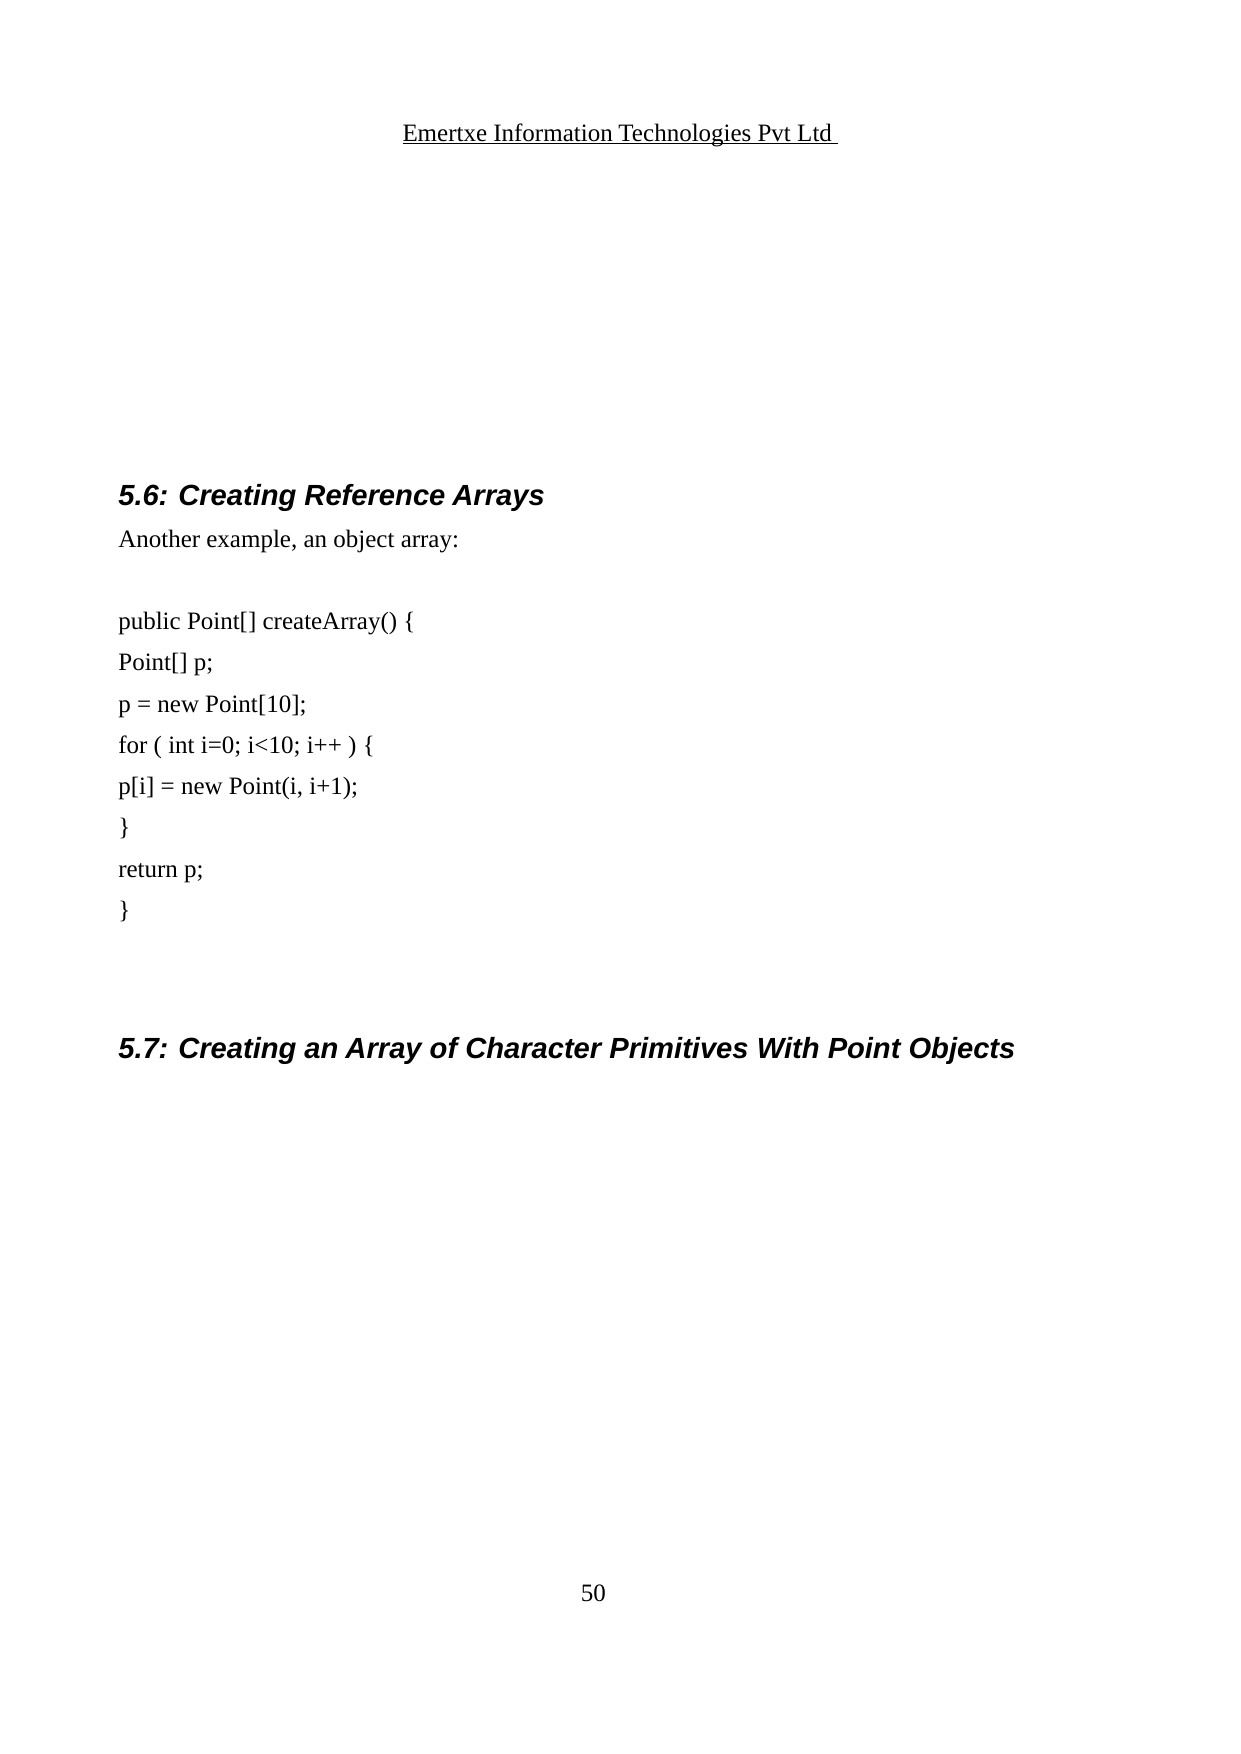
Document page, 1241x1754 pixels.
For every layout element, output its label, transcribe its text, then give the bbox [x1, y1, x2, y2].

text } [118, 895, 1122, 924]
text Point[] p; [118, 647, 1122, 676]
text for ( int i=0; i<10; i++ ) { [118, 730, 1122, 759]
subtitle Creating Reference Arrays [118, 478, 1122, 511]
subtitle Creating an Array of Character Primitives With Point Objects [118, 1031, 1122, 1065]
text p[i] = new Point(i, i+1); [118, 771, 1122, 800]
text } [118, 812, 1122, 841]
text public Point[] createArray() { [118, 606, 1122, 635]
text p = new Point[10]; [118, 689, 1122, 717]
text return p; [118, 854, 1122, 882]
text Another example, an object array: [118, 524, 1122, 552]
